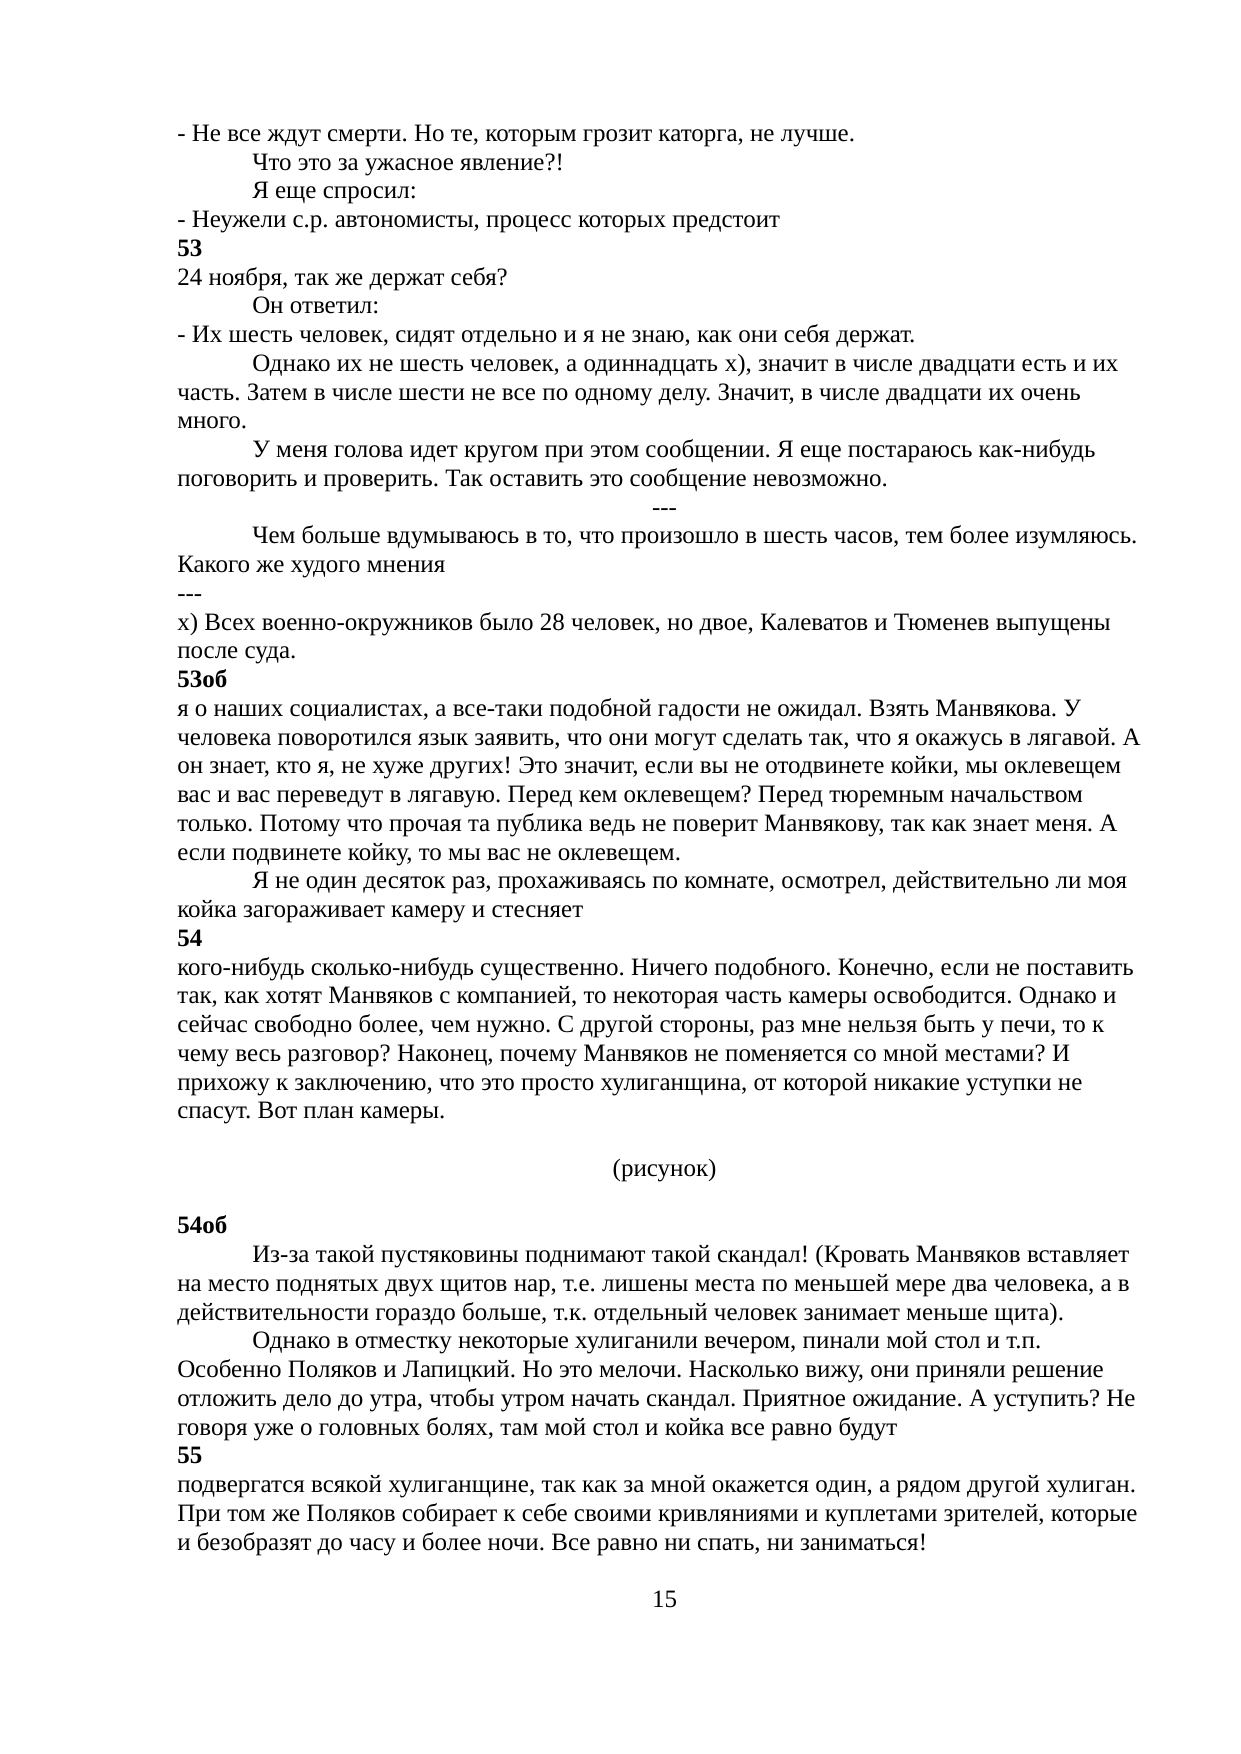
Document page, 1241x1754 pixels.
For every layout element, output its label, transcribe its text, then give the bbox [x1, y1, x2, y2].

text 24 ноября, так же держат себя? [177, 262, 1152, 291]
text Я не один десяток раз, прохаживаясь по комнате, осмотрел, действительно ли моя койка загораживает камеру и стесняет [177, 866, 1152, 923]
text У меня голова идет кругом при этом сообщении. Я еще постараюсь как-нибудь поговорить и проверить. Так оставить это сообщение невозможно. [177, 434, 1152, 492]
text 54 [177, 923, 1152, 952]
text кого-нибудь сколько-нибудь существенно. Ничего подобного. Конечно, если не поставить так, как хотят Манвяков с компанией, то некоторая часть камеры освободится. Однако и сейчас свободно более, чем нужно. С другой стороны, раз мне нельзя быть у печи, то к чему весь разговор? Наконец, почему Манвяков не поменяется со мной местами? И прихожу к заключению, что это просто хулиганщина, от которой никакие уступки не спасут. Вот план камеры. [177, 952, 1152, 1124]
text Чем больше вдумываюсь в то, что произошло в шесть часов, тем более изумляюсь. Какого же худого мнения [177, 521, 1152, 578]
text 15 [177, 1584, 1152, 1613]
text - Их шесть человек, сидят отдельно и я не знаю, как они себя держат. [177, 319, 1152, 348]
text Однако их не шесть человек, а одиннадцать x), значит в числе двадцати есть и их часть. Затем в числе шести не все по одному делу. Значит, в числе двадцати их очень много. [177, 348, 1152, 434]
text x) Всех военно-окружников было 28 человек, но двое, Калеватов и Тюменев выпущены после суда. [177, 607, 1152, 664]
text Я еще спросил: [177, 176, 1152, 204]
text - Неужели с.р. автономисты, процесс которых предстоит [177, 204, 1152, 233]
text --- [177, 578, 1152, 607]
text 53 [177, 233, 1152, 262]
text 55 [177, 1441, 1152, 1469]
text Из-за такой пустяковины поднимают такой скандал! (Кровать Манвяков вставляет на место поднятых двух щитов нар, т.е. лишены места по меньшей мере два человека, а в действительности гораздо больше, т.к. отдельный человек занимает меньше щита). [177, 1239, 1152, 1326]
text Однако в отместку некоторые хулиганили вечером, пинали мой стол и т.п. Особенно Поляков и Лапицкий. Но это мелочи. Насколько вижу, они приняли решение отложить дело до утра, чтобы утром начать скандал. Приятное ожидание. А уступить? Не говоря уже о головных болях, там мой стол и койка все равно будут [177, 1326, 1152, 1441]
text я о наших социалистах, а все-таки подобной гадости не ожидал. Взять Манвякова. У человека поворотился язык заявить, что они могут сделать так, что я окажусь в лягавой. А он знает, кто я, не хуже других! Это значит, если вы не отодвинете койки, мы оклевещем вас и вас переведут в лягавую. Перед кем оклевещем? Перед тюремным начальством только. Потому что прочая та публика ведь не поверит Манвякову, так как знает меня. А если подвинете койку, то мы вас не оклевещем. [177, 693, 1152, 866]
text Что это за ужасное явление?! [177, 147, 1152, 176]
text 53об [177, 664, 1152, 693]
text (рисунок) [177, 1153, 1152, 1182]
text Он ответил: [177, 291, 1152, 319]
text - Не все ждут смерти. Но те, которым грозит каторга, не лучше. [177, 118, 1152, 147]
text подвергатся всякой хулиганщине, так как за мной окажется один, а рядом другой хулиган. При том же Поляков собирает к себе своими кривляниями и куплетами зрителей, которые и безобразят до часу и более ночи. Все равно ни спать, ни заниматься! [177, 1469, 1152, 1556]
text 54об [177, 1211, 1152, 1239]
text --- [177, 492, 1152, 521]
